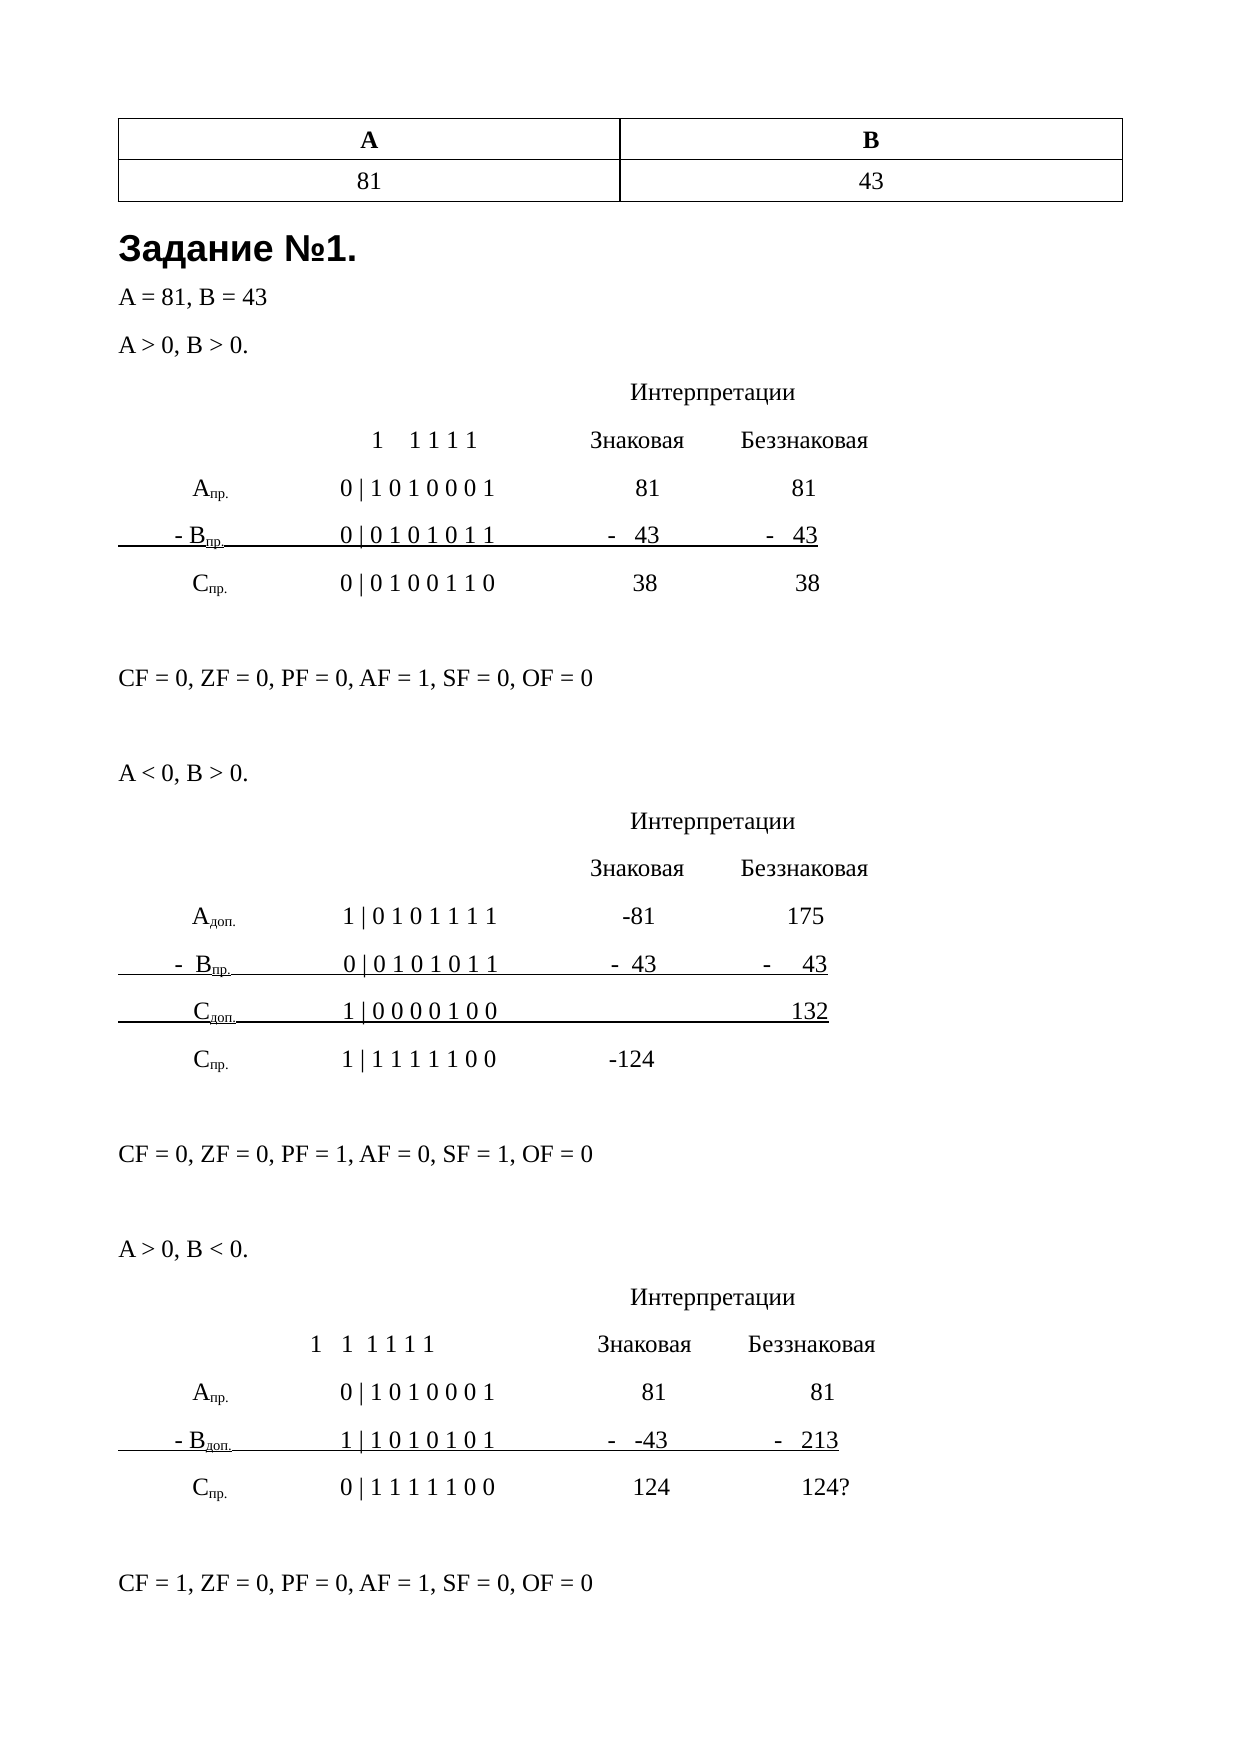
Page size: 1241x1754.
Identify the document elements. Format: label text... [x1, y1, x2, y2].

text Cпр. 1 | 1 1 1 1 1 0 0 -124 [118, 1044, 1122, 1073]
text Cдоп. 1 | 0 0 0 0 1 0 0 132 [118, 996, 1122, 1025]
text A < 0, B > 0. [118, 758, 1122, 787]
text - Bдоп. 1 | 1 0 1 0 1 0 1 - -43 - 213 [118, 1425, 1122, 1453]
text CF = 0, ZF = 0, PF = 1, AF = 0, SF = 1, OF = 0 [118, 1139, 1122, 1168]
table_header A [119, 119, 619, 159]
text A > 0, B < 0. [118, 1234, 1122, 1263]
text Aдоп. 1 | 0 1 0 1 1 1 1 -81 175 [118, 901, 1122, 930]
text - Bпр. 0 | 0 1 0 1 0 1 1 - 43 - 43 [118, 520, 1122, 549]
subtitle Задание №1. [118, 227, 1122, 270]
text Знаковая Беззнаковая [118, 853, 1122, 882]
text 1 1 1 1 1 Знаковая Беззнаковая [118, 425, 1122, 454]
text CF = 1, ZF = 0, PF = 0, AF = 1, SF = 0, OF = 0 [118, 1568, 1122, 1596]
table_header B [621, 119, 1122, 159]
text Aпр. 0 | 1 0 1 0 0 0 1 81 81 [118, 1377, 1122, 1406]
table_cell 81 [119, 160, 619, 201]
text Cпр. 0 | 0 1 0 0 1 1 0 38 38 [118, 568, 1122, 597]
text A > 0, B > 0. [118, 330, 1122, 359]
text Интерпретации [118, 806, 1122, 835]
table_cell 43 [621, 160, 1122, 201]
text 1 1 1 1 1 1 Знаковая Беззнаковая [118, 1329, 1122, 1358]
text Интерпретации [118, 1282, 1122, 1311]
text A = 81, B = 43 [118, 282, 1122, 311]
text Интерпретации [118, 377, 1122, 406]
text Cпр. 0 | 1 1 1 1 1 0 0 124 124? [118, 1472, 1122, 1501]
text CF = 0, ZF = 0, PF = 0, AF = 1, SF = 0, OF = 0 [118, 663, 1122, 692]
text - Bпр. 0 | 0 1 0 1 0 1 1 - 43 - 43 [118, 949, 1122, 977]
text Aпр. 0 | 1 0 1 0 0 0 1 81 81 [118, 473, 1122, 501]
